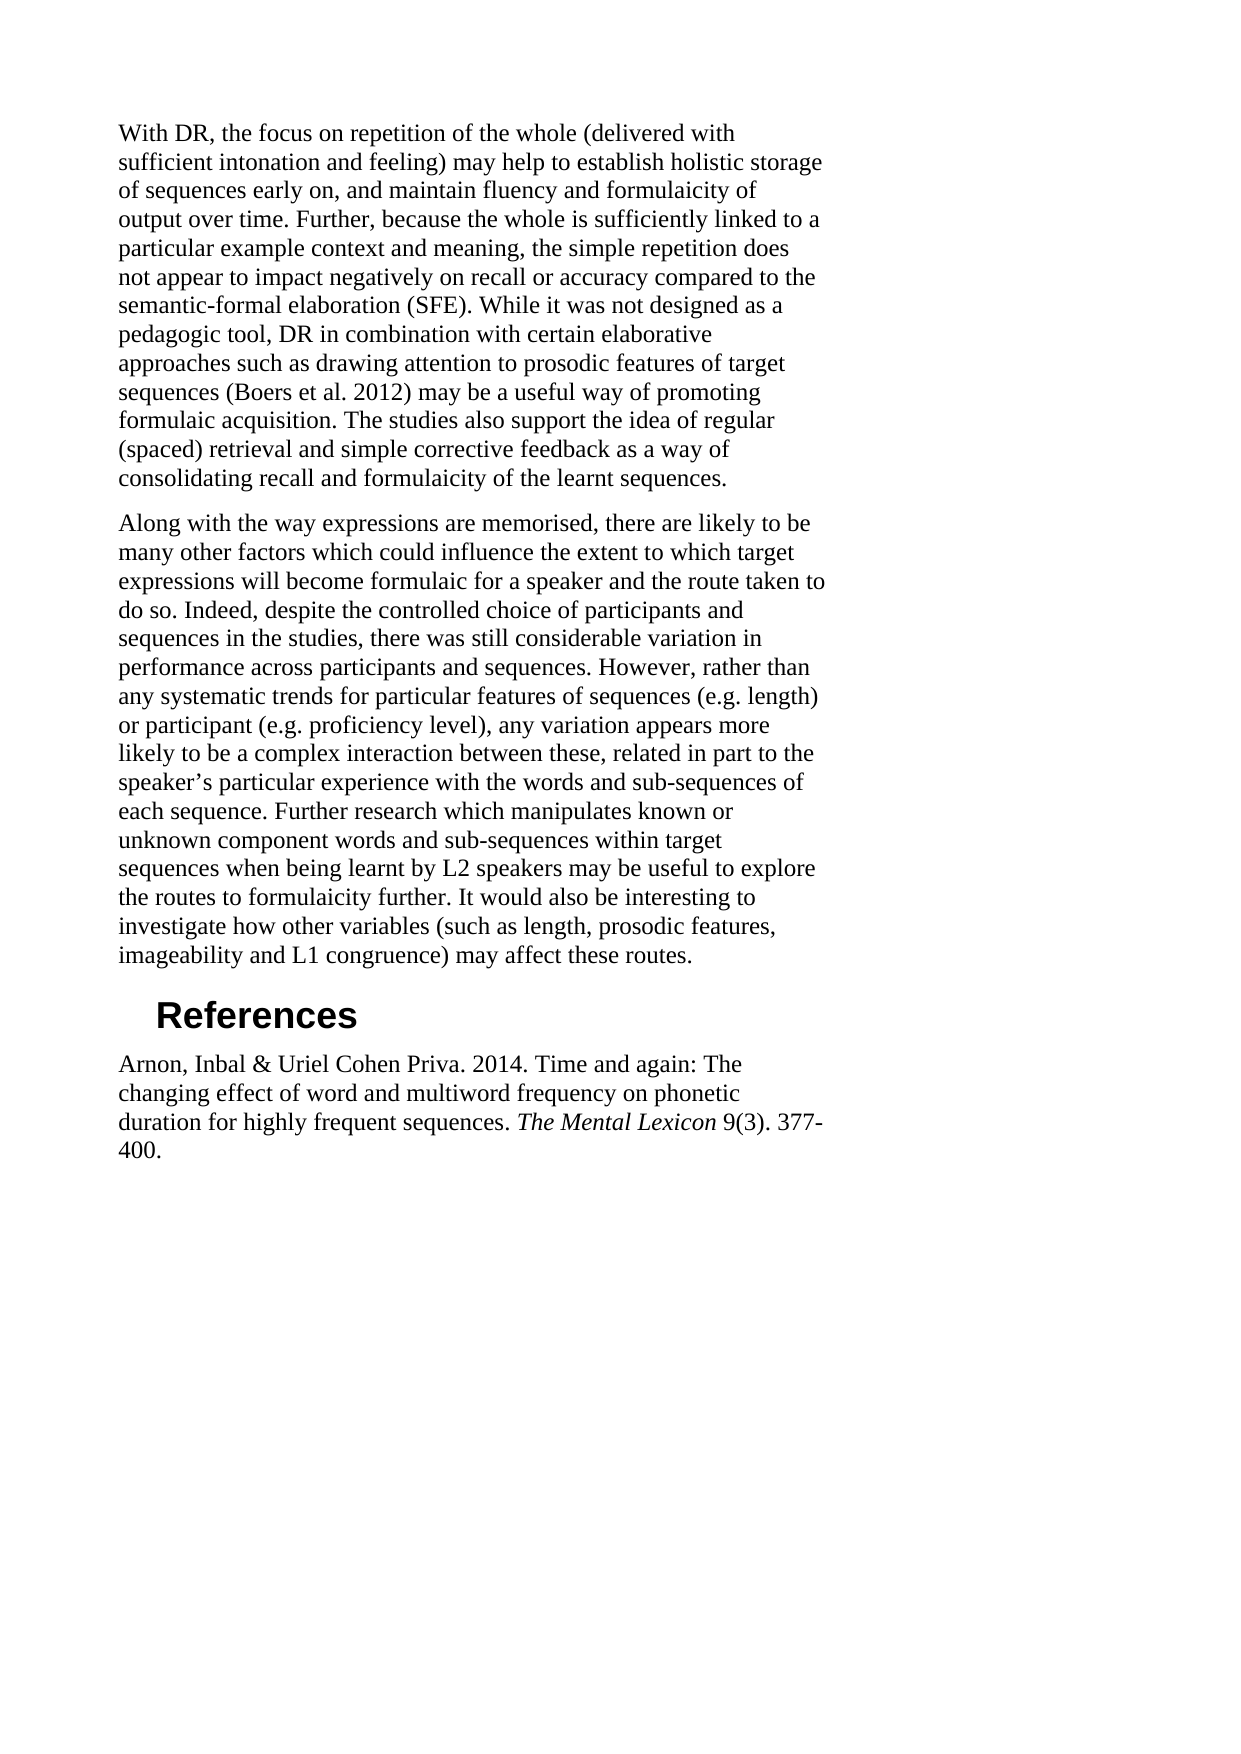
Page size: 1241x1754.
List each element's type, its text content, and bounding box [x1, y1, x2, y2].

text Arnon, Inbal & Uriel Cohen Priva. 2014. Time and again: The changing effect of word and multiword frequency on phonetic duration for highly frequent sequences. The Mental Lexicon 9(3). 377-400. [118, 1049, 827, 1164]
text References [156, 993, 827, 1037]
text With DR, the focus on repetition of the whole (delivered with sufficient intonation and feeling) may help to establish holistic storage of sequences early on, and maintain fluency and formulaicity of output over time. Further, because the whole is sufficiently linked to a particular example context and meaning, the simple repetition does not appear to impact negatively on recall or accuracy compared to the semantic-formal elaboration (SFE). While it was not designed as a pedagogic tool, DR in combination with certain elaborative approaches such as drawing attention to prosodic features of target sequences (Boers et al. 2012) may be a useful way of promoting formulaic acquisition. The studies also support the idea of regular (spaced) retrieval and simple corrective feedback as a way of consolidating recall and formulaicity of the learnt sequences. [118, 118, 827, 492]
text Along with the way expressions are memorised, there are likely to be many other factors which could influence the extent to which target expressions will become formulaic for a speaker and the route taken to do so. Indeed, despite the controlled choice of participants and sequences in the studies, there was still considerable variation in performance across participants and sequences. However, rather than any systematic trends for particular features of sequences (e.g. length) or participant (e.g. proficiency level), any variation appears more likely to be a complex interaction between these, related in part to the speaker’s particular experience with the words and sub-sequences of each sequence. Further research which manipulates known or unknown component words and sub-sequences within target sequences when being learnt by L2 speakers may be useful to explore the routes to formulaicity further. It would also be interesting to investigate how other variables (such as length, prosodic features, imageability and L1 congruence) may affect these routes. [118, 508, 827, 968]
